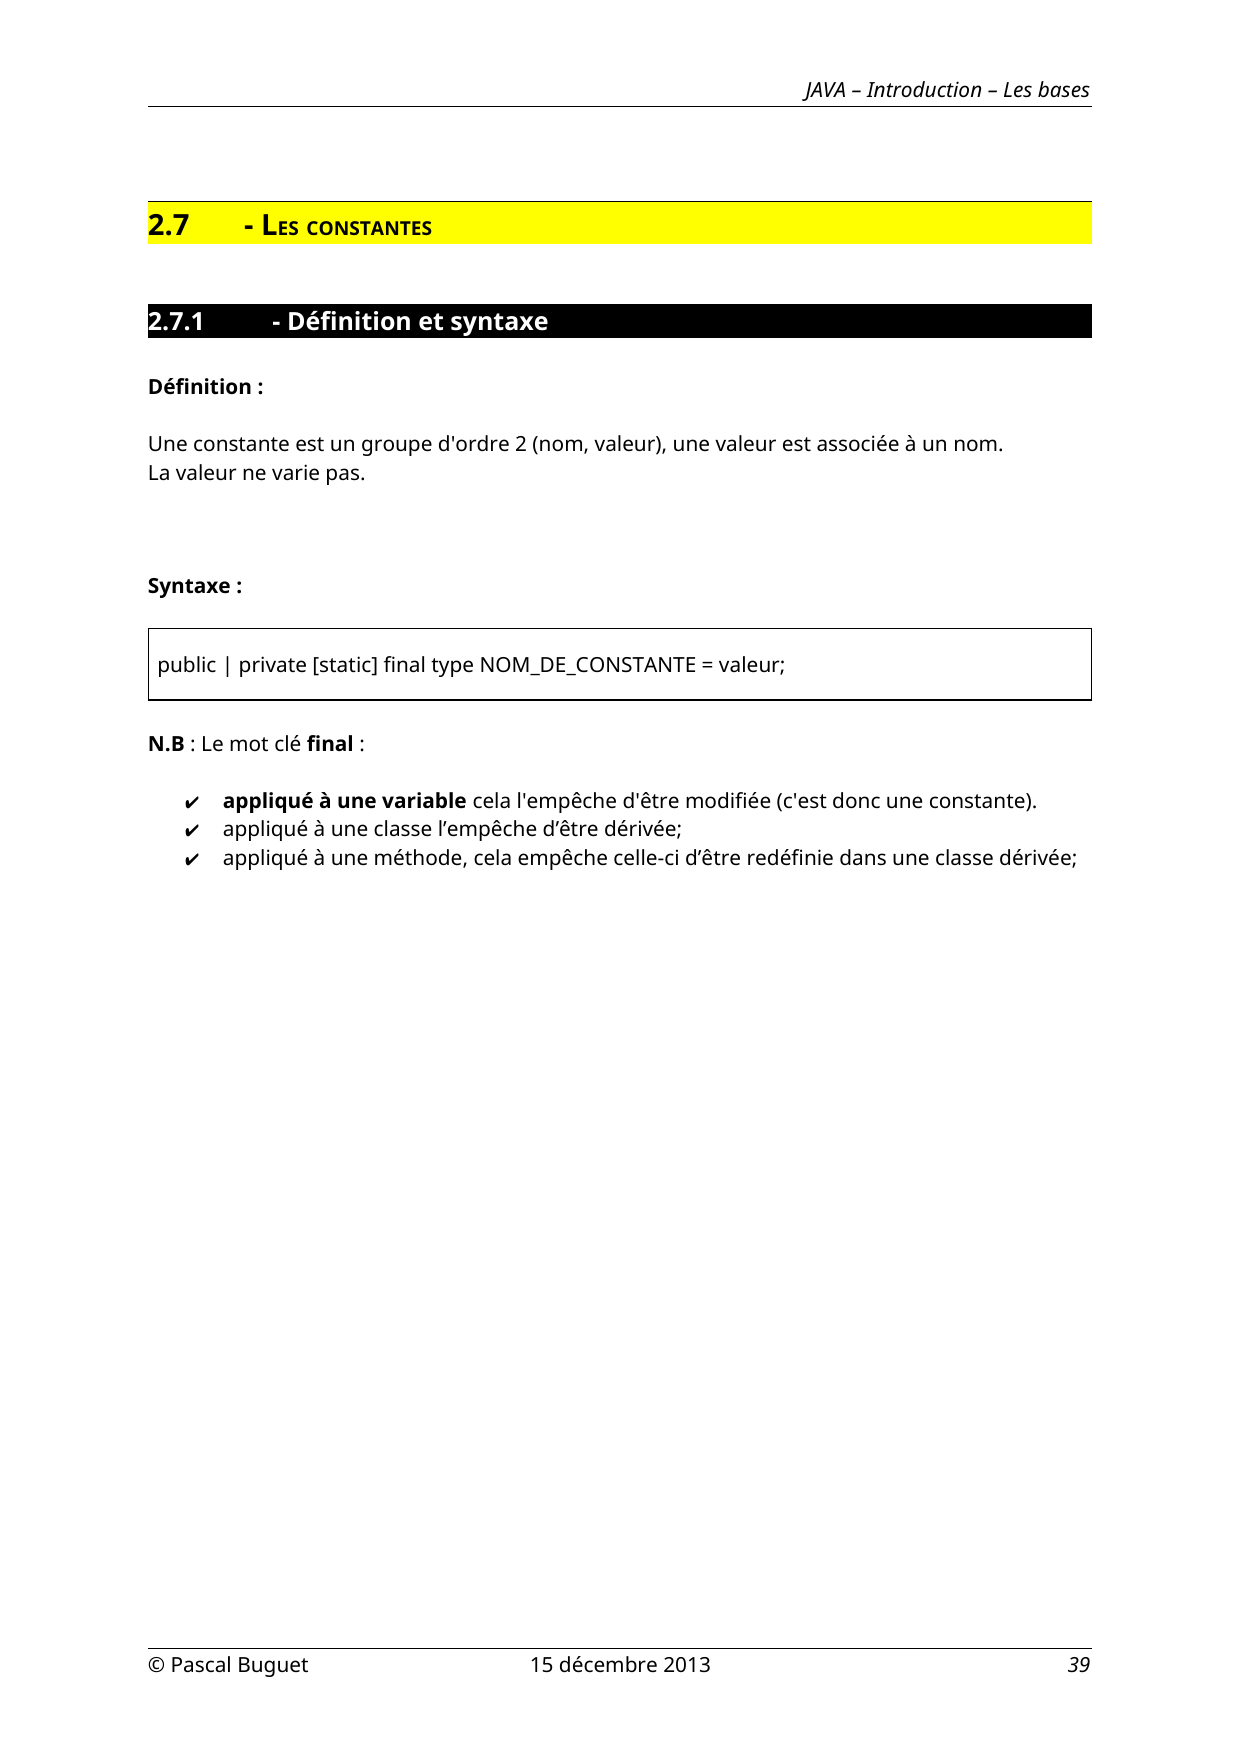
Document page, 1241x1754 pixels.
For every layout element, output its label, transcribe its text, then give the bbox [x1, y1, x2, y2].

list appliqué à une classe l’empêche d’être dérivée; [185, 814, 1092, 843]
text Syntaxe : [148, 571, 1092, 600]
text public | private [static] final type NOM_DE_CONSTANTE = valeur; [149, 629, 1091, 699]
text N.B : Le mot clé final : [148, 729, 1092, 757]
list appliqué à une variable cela l'empêche d'être modifiée (c'est donc une constante). [185, 786, 1092, 814]
text La valeur ne varie pas. [148, 458, 1092, 486]
subtitle - Définition et syntaxe [148, 304, 1092, 338]
text Une constante est un groupe d'ordre 2 (nom, valeur), une valeur est associée à un nom. [148, 429, 1092, 458]
text Définition : [148, 372, 1092, 401]
subtitle - Les constantes [148, 202, 1092, 244]
list appliqué à une méthode, cela empêche celle-ci d’être redéfinie dans une classe dérivée; [185, 843, 1092, 871]
